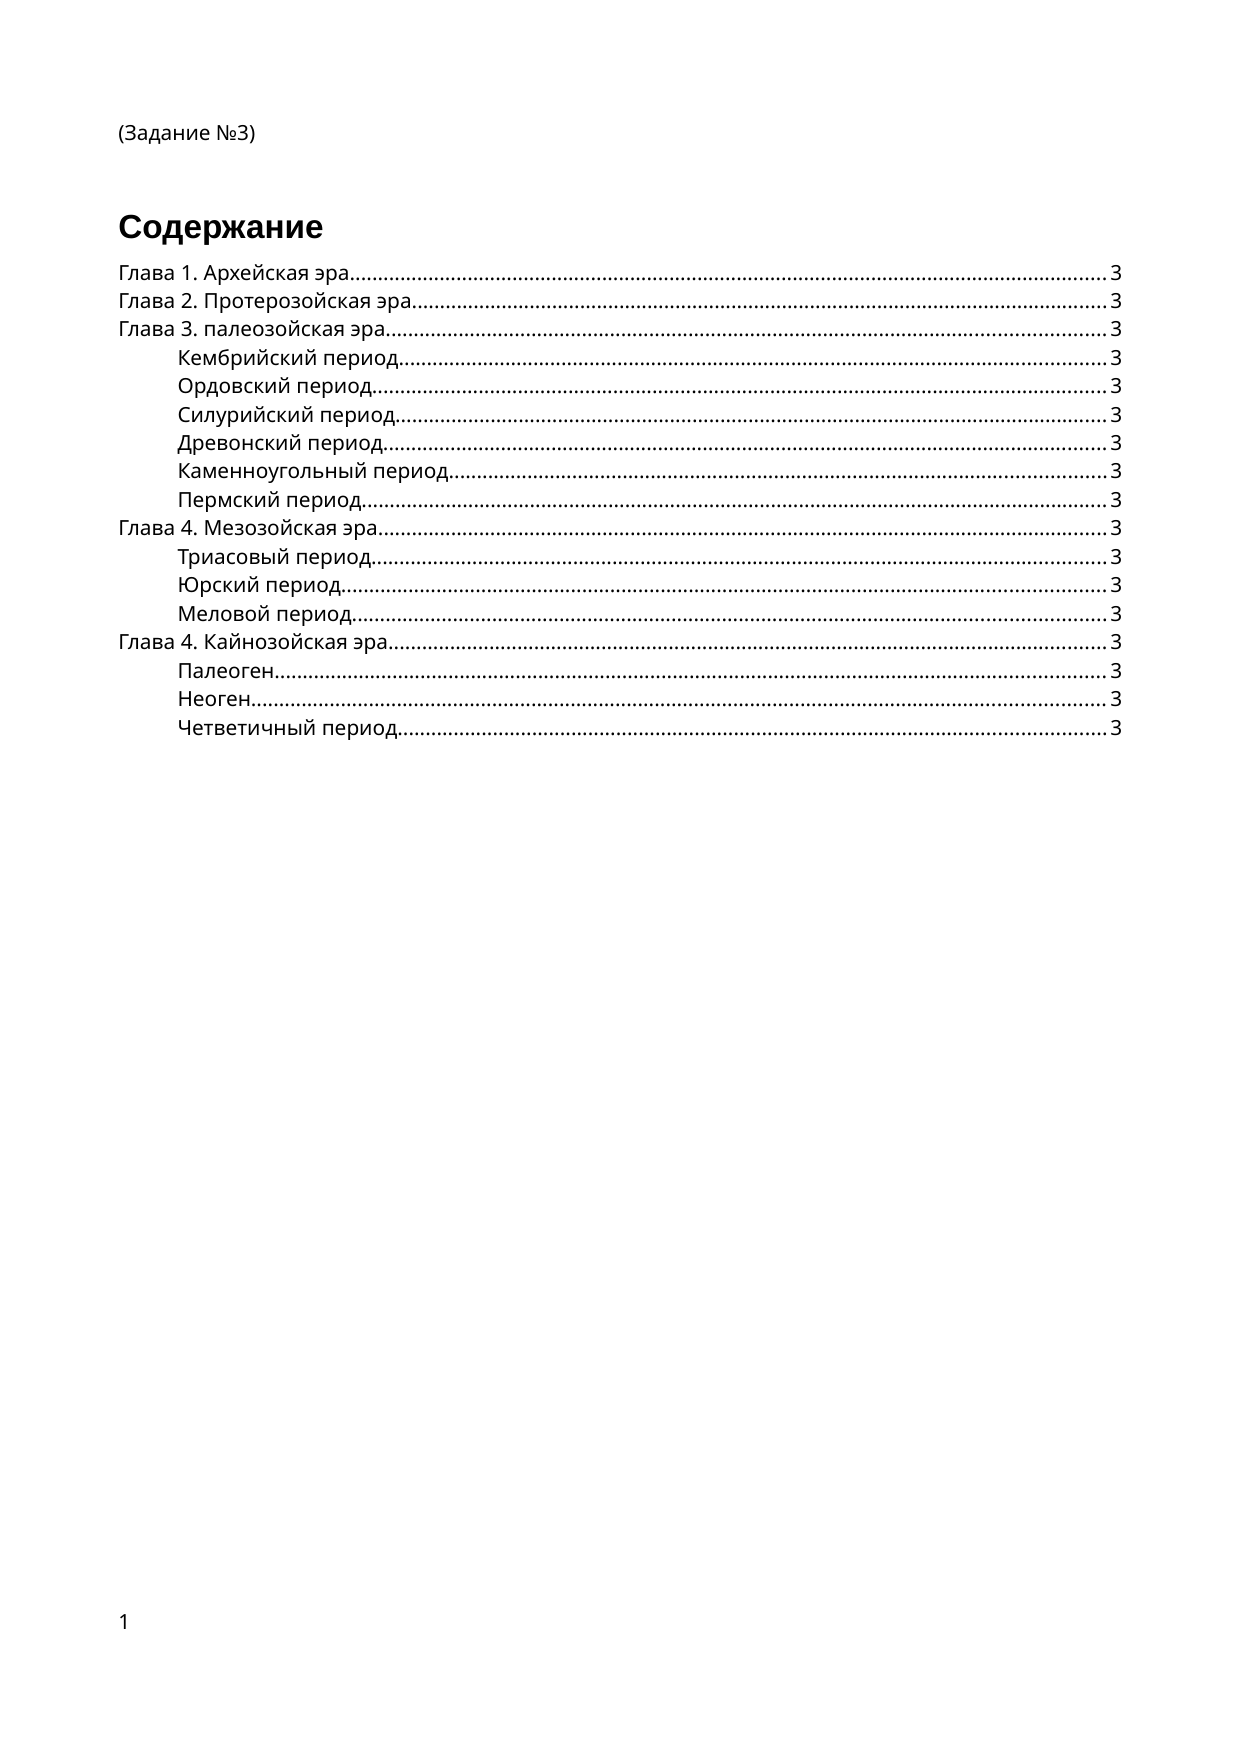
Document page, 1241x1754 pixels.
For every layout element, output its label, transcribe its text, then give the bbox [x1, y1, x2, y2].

text Палеоген 3 [177, 656, 1122, 684]
text Каменноугольный период 3 [177, 457, 1122, 485]
text Глава 4. Мезозойская эра 3 [118, 513, 1122, 542]
text Четветичный период 3 [177, 713, 1122, 741]
subtitle Содержание [118, 207, 1122, 245]
text Глава 2. Протерозойская эра 3 [118, 286, 1122, 314]
text Юрский период 3 [177, 570, 1122, 599]
text Неоген 3 [177, 684, 1122, 713]
text Ордовский период 3 [177, 371, 1122, 400]
text Глава 4. Кайнозойская эра 3 [118, 627, 1122, 656]
text Пермский период 3 [177, 485, 1122, 513]
text (Задание №3) [118, 118, 1122, 147]
text Древонский период 3 [177, 428, 1122, 457]
text Глава 3. палеозойская эра 3 [118, 314, 1122, 343]
text Кембрийский период 3 [177, 343, 1122, 371]
text Силурийский период 3 [177, 400, 1122, 428]
text Триасовый период 3 [177, 542, 1122, 570]
text Глава 1. Архейская эра 3 [118, 258, 1122, 286]
text Меловой период 3 [177, 599, 1122, 627]
